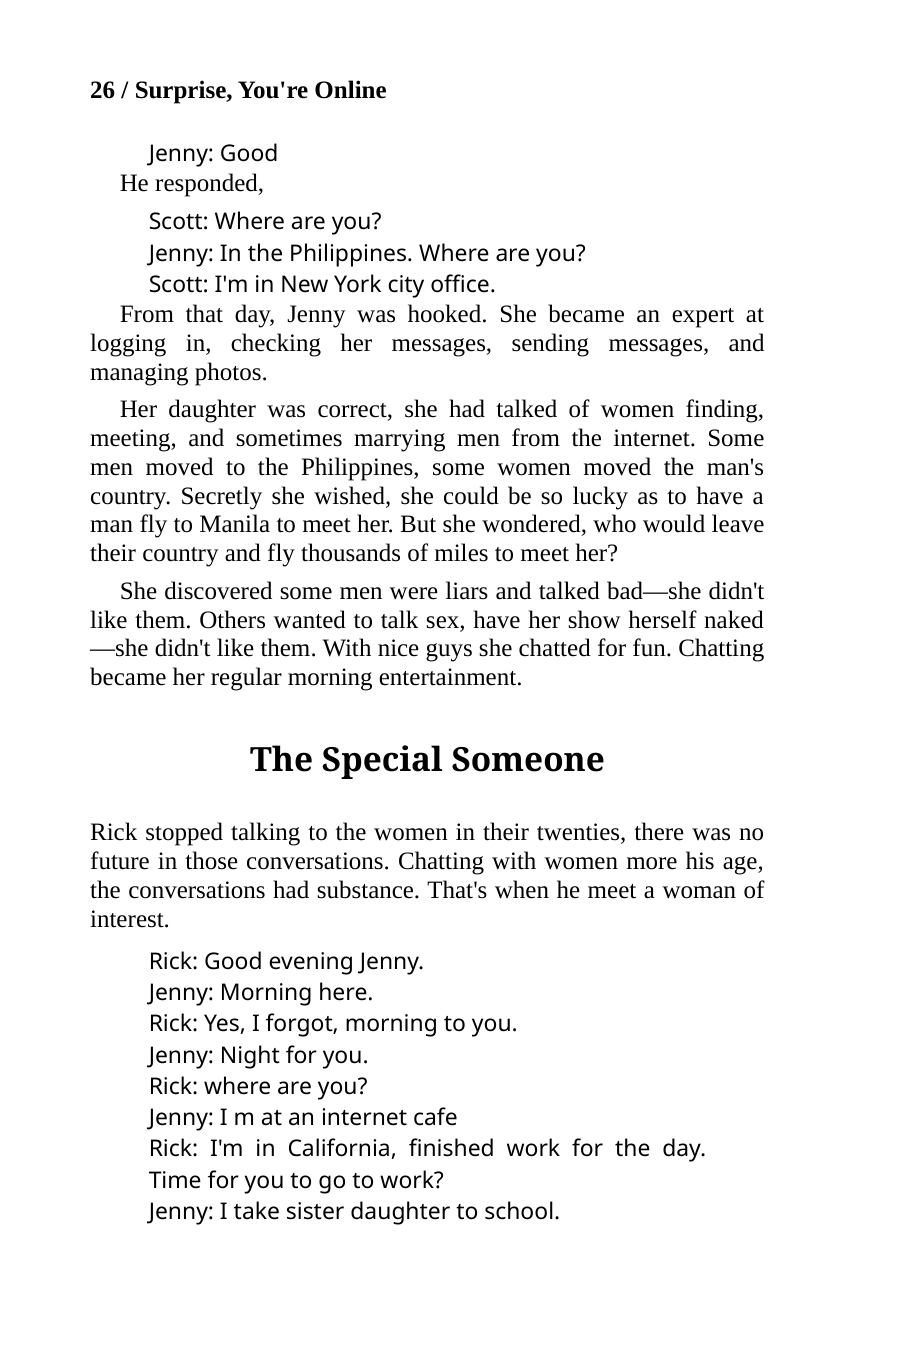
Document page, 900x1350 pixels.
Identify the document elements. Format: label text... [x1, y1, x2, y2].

text Jenny: Morning here. [148, 976, 706, 1007]
text Her daughter was correct, she had talked of women finding, meeting, and sometimes marrying men from the internet. Some men moved to the Philippines, some women moved the man's country. Secretly she wished, she could be so lucky as to have a man fly to Manila to meet her. But she wondered, who would leave their country and fly thousands of miles to meet her? [90, 394, 765, 567]
text Jenny: I m at an internet cafe [148, 1101, 706, 1132]
text Jenny: In the Philippines. Where are you? [148, 237, 706, 268]
text Rick: Good evening Jenny. [148, 945, 706, 976]
subtitle The Special Someone [90, 736, 765, 781]
text Rick: I'm in California, finished work for the day. Time for you to go to work? [148, 1132, 706, 1195]
text Rick: where are you? [148, 1070, 706, 1101]
text Jenny: I take sister daughter to school. [148, 1195, 706, 1226]
text He responded, [90, 168, 765, 197]
text Rick stopped talking to the women in their twenties, there was no future in those conversations. Chatting with women more his age, the conversations had substance. That's when he meet a woman of interest. [90, 817, 765, 932]
text She discovered some men were liars and talked bad—she didn't like them. Others wanted to talk sex, have her show herself naked—she didn't like them. With nice guys she chatted for fun. Chatting became her regular morning entertainment. [90, 576, 765, 691]
text Scott: I'm in New York city office. [148, 268, 706, 299]
text Rick: Yes, I forgot, morning to you. [148, 1007, 706, 1039]
text Jenny: Good [148, 137, 706, 168]
text Scott: Where are you? [148, 206, 706, 237]
text Jenny: Night for you. [148, 1039, 706, 1070]
text From that day, Jenny was hooked. She became an expert at logging in, checking her messages, sending messages, and managing photos. [90, 299, 765, 386]
